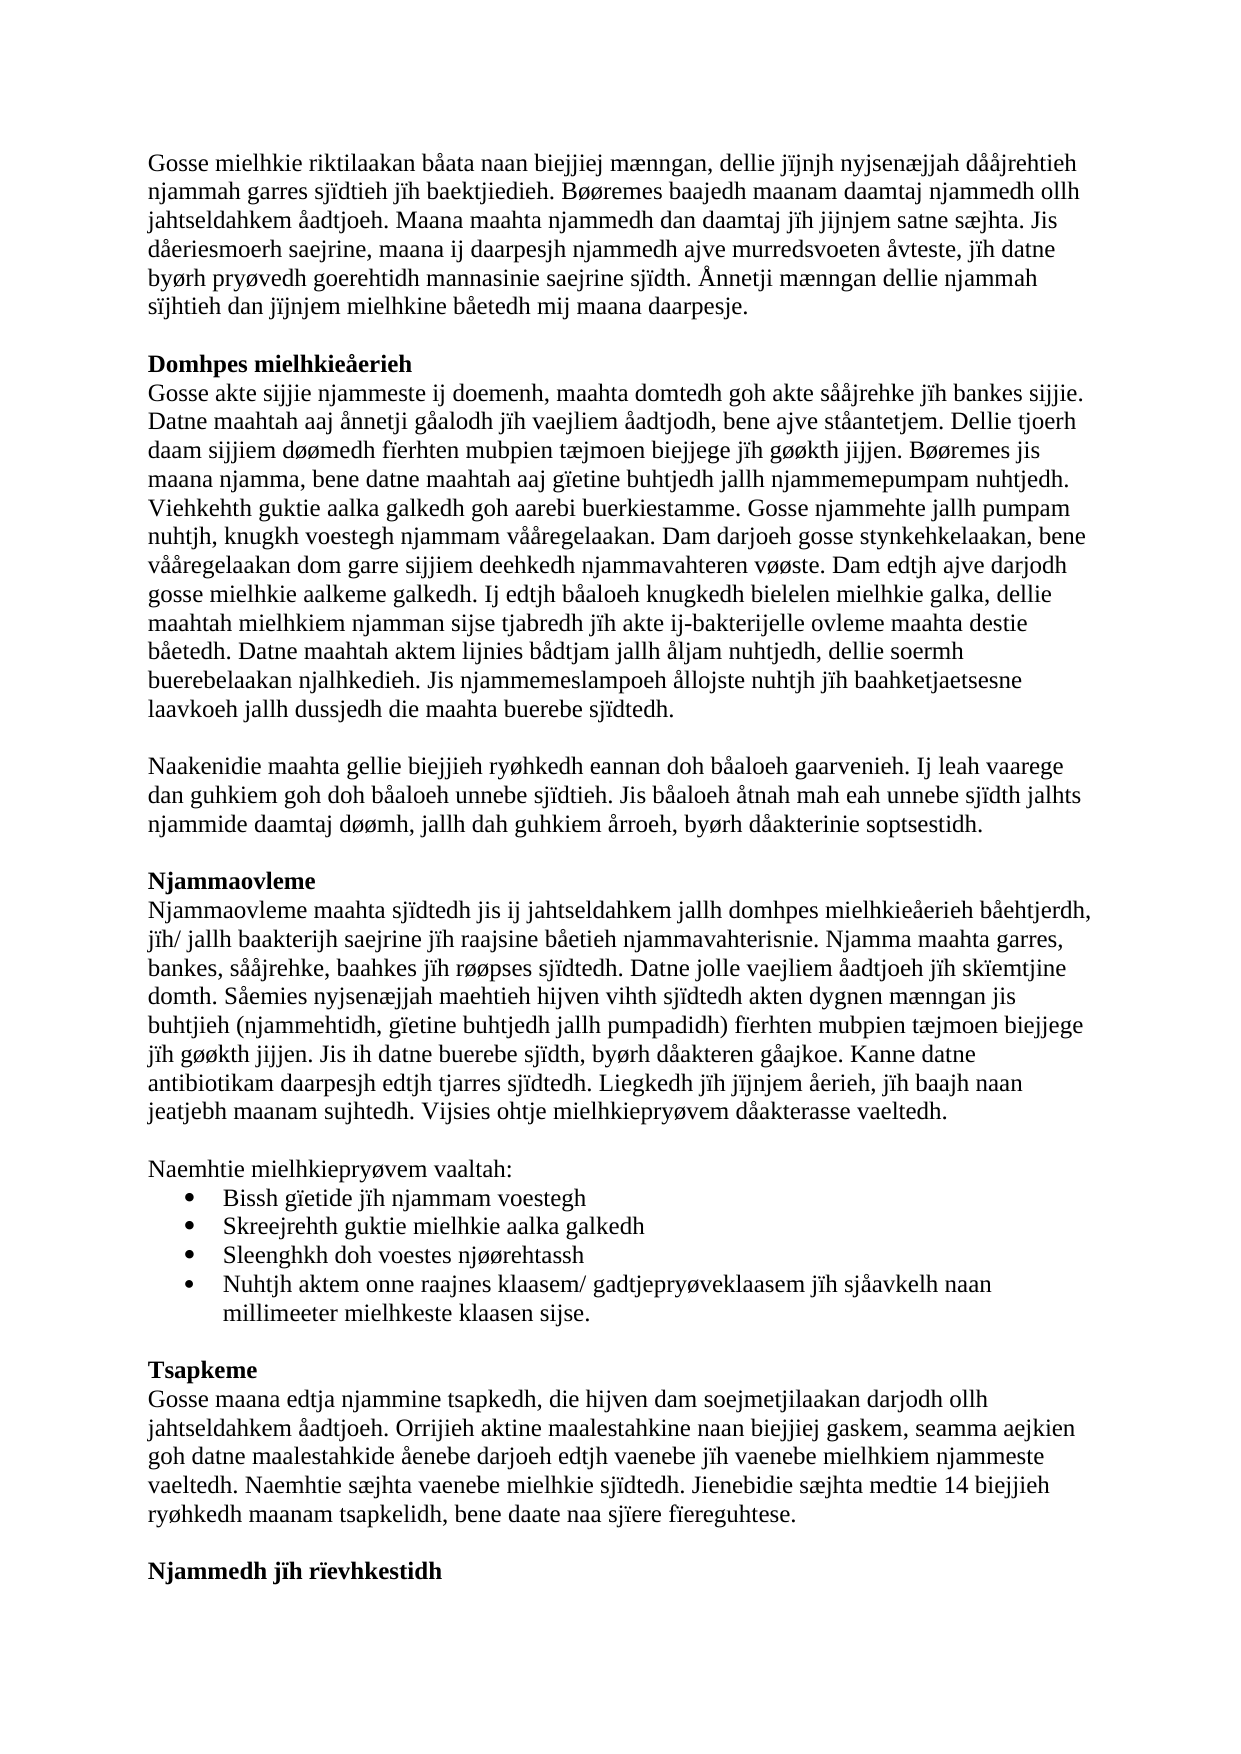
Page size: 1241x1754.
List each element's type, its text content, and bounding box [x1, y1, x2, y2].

list Bissh gïetide jïh njammam voestegh [185, 1183, 1093, 1211]
text Njammaovleme maahta sjïdtedh jis ij jahtseldahkem jallh domhpes mielhkieåerieh båehtjerdh, jïh/ jallh baakterijh saejrine jïh raajsine båetieh njammavahterisnie. Njamma maahta garres, bankes, sååjrehke, baahkes jïh røøpses sjïdtedh. Datne jolle vaejliem åadtjoeh jïh skïemtjine domth. Såemies nyjsenæjjah maehtieh hijven vihth sjïdtedh akten dygnen mænngan jis buhtjieh (njammehtidh, gïetine buhtjedh jallh pumpadidh) fïerhten mubpien tæjmoen biejjege jïh gøøkth jijjen. Jis ih datne buerebe sjïdth, byørh dåakteren gåajkoe. Kanne datne antibiotikam daarpesjh edtjh tjarres sjïdtedh. Liegkedh jïh jïjnjem åerieh, jïh baajh naan jeatjebh maanam sujhtedh. Vijsies ohtje mielhkiepryøvem dåakterasse vaeltedh. [148, 895, 1093, 1125]
text Gosse mielhkie riktilaakan båata naan biejjiej mænngan, dellie jïjnjh nyjsenæjjah dååjrehtieh njammah garres sjïdtieh jïh baektjiedieh. Bøøremes baajedh maanam daamtaj njammedh ollh jahtseldahkem åadtjoeh. Maana maahta njammedh dan daamtaj jïh jijnjem satne sæjhta. Jis dåeriesmoerh saejrine, maana ij daarpesjh njammedh ajve murredsvoeten åvteste, jïh datne byørh pryøvedh goerehtidh mannasinie saejrine sjïdth. Ånnetji mænngan dellie njammah sïjhtieh dan jïjnjem mielhkine båetedh mij maana daarpesje. [148, 148, 1093, 320]
text Naemhtie mielhkiepryøvem vaaltah: [148, 1154, 1093, 1183]
text Gosse akte sijjie njammeste ij doemenh, maahta domtedh goh akte sååjrehke jïh bankes sijjie. Datne maahtah aaj ånnetji gåalodh jïh vaejliem åadtjodh, bene ajve ståantetjem. Dellie tjoerh daam sijjiem døømedh fïerhten mubpien tæjmoen biejjege jïh gøøkth jijjen. Bøøremes jis maana njamma, bene datne maahtah aaj gïetine buhtjedh jallh njammemepumpam nuhtjedh. Viehkehth guktie aalka galkedh goh aarebi buerkiestamme. Gosse njammehte jallh pumpam nuhtjh, knugkh voestegh njammam vååregelaakan. Dam darjoeh gosse stynkehkelaakan, bene vååregelaakan dom garre sijjiem deehkedh njammavahteren vøøste. Dam edtjh ajve darjodh gosse mielhkie aalkeme galkedh. Ij edtjh båaloeh knugkedh bielelen mielhkie galka, dellie maahtah mielhkiem njamman sijse tjabredh jïh akte ij-bakterijelle ovleme maahta destie båetedh. Datne maahtah aktem lijnies bådtjam jallh åljam nuhtjedh, dellie soermh buerebelaakan njalhkedieh. Jis njammemeslampoeh ållojste nuhtjh jïh baahketjaetsesne laavkoeh jallh dussjedh die maahta buerebe sjïdtedh. [148, 378, 1093, 723]
list Skreejrehth guktie mielhkie aalka galkedh [185, 1211, 1093, 1240]
text Njammaovleme [148, 866, 1093, 895]
text Naakenidie maahta gellie biejjieh ryøhkedh eannan doh båaloeh gaarvenieh. Ij leah vaarege dan guhkiem goh doh båaloeh unnebe sjïdtieh. Jis båaloeh åtnah mah eah unnebe sjïdth jalhts njammide daamtaj døømh, jallh dah guhkiem årroeh, byørh dåakterinie soptsestidh. [148, 751, 1093, 838]
text Gosse maana edtja njammine tsapkedh, die hijven dam soejmetjilaakan darjodh ollh jahtseldahkem åadtjoeh. Orrijieh aktine maalestahkine naan biejjiej gaskem, seamma aejkien goh datne maalestahkide åenebe darjoeh edtjh vaenebe jïh vaenebe mielhkiem njammeste vaeltedh. Naemhtie sæjhta vaenebe mielhkie sjïdtedh. Jienebidie sæjhta medtie 14 biejjieh ryøhkedh maanam tsapkelidh, bene daate naa sjïere fïereguhtese. [148, 1384, 1093, 1528]
text Njammedh jïh rïevhkestidh [148, 1556, 1093, 1585]
text Domhpes mielhkieåerieh [148, 349, 1093, 378]
list Nuhtjh aktem onne raajnes klaasem/ gadtjepryøveklaasem jïh sjåavkelh naan millimeeter mielhkeste klaasen sijse. [185, 1269, 1093, 1326]
text Tsapkeme [148, 1355, 1093, 1384]
list Sleenghkh doh voestes njøørehtassh [185, 1240, 1093, 1269]
